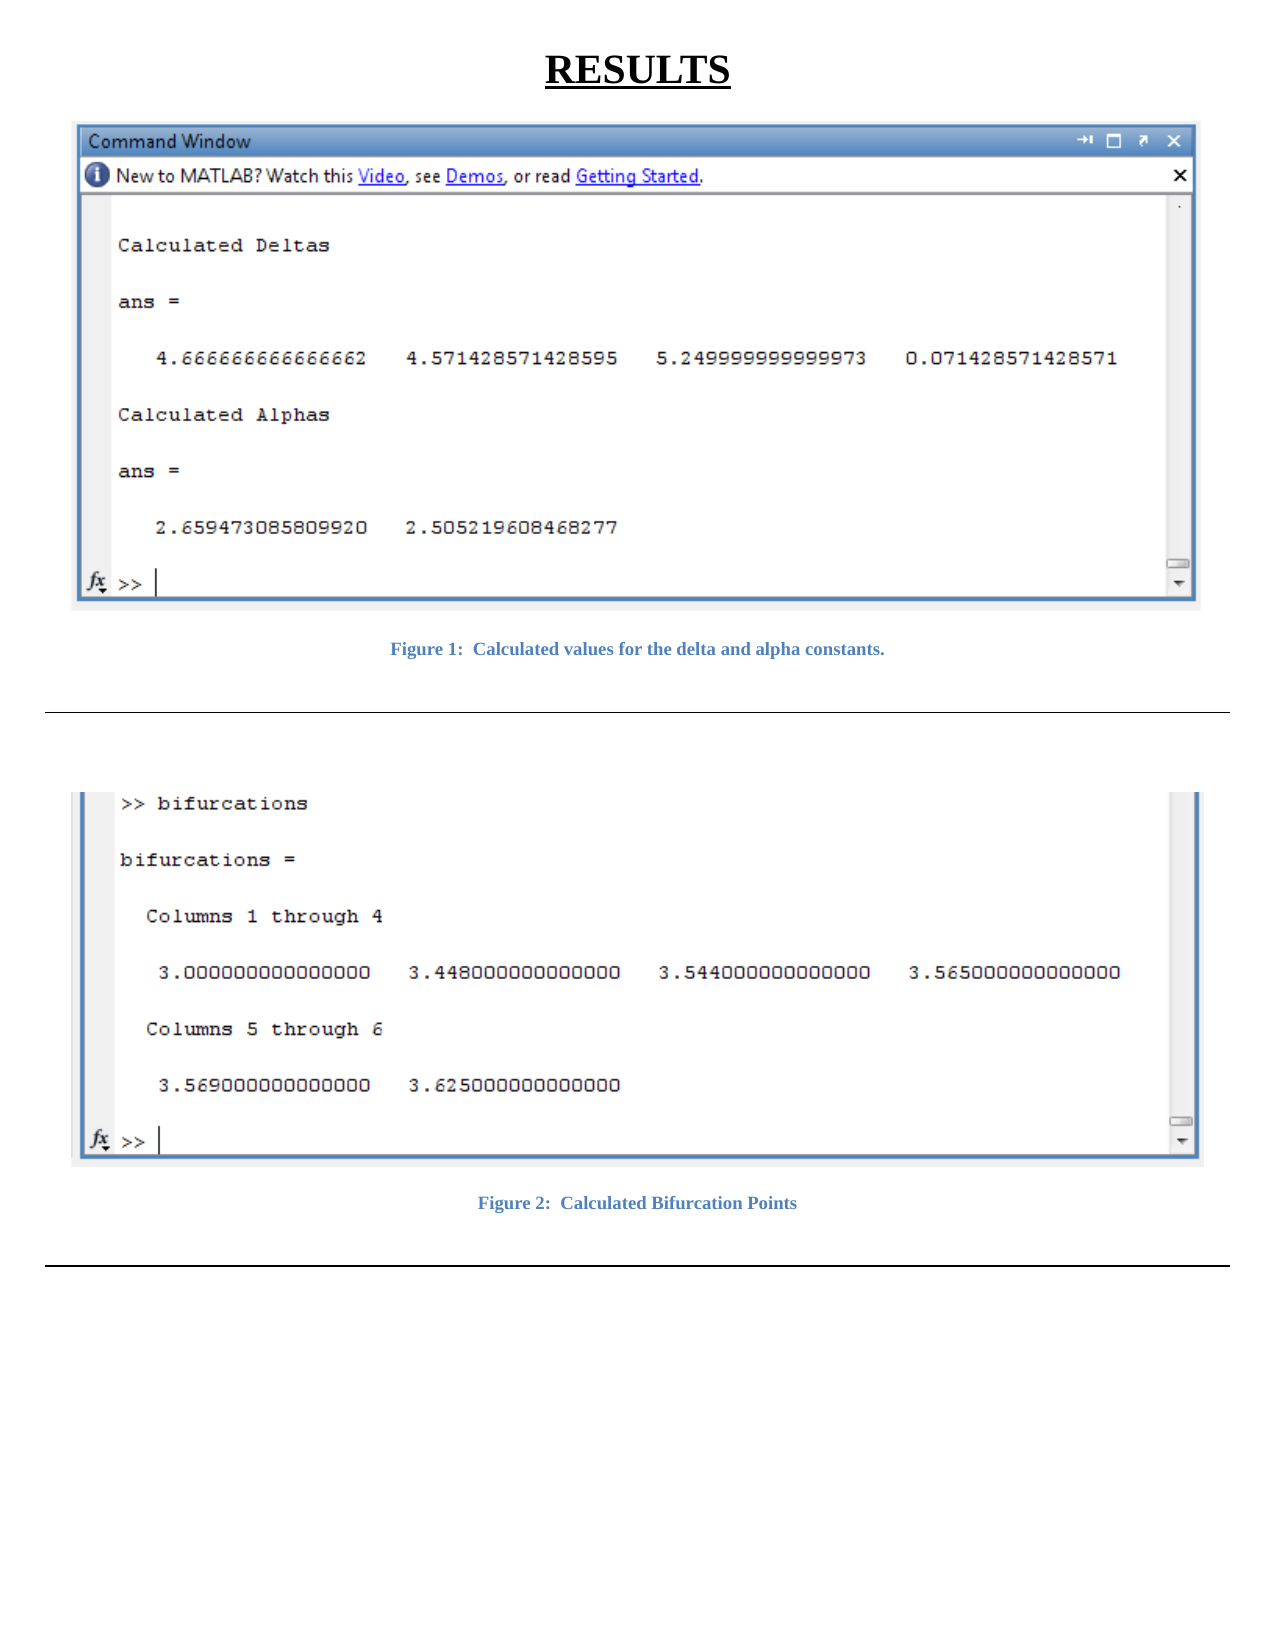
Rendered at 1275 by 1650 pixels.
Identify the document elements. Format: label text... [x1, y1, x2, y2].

text Figure 1: Calculated values for the delta and alpha constants. [45, 638, 1230, 660]
picture [71, 792, 1204, 1167]
text RESULTS [45, 45, 1230, 93]
picture [71, 121, 1204, 614]
text Figure 2: Calculated Bifurcation Points [45, 1192, 1230, 1214]
